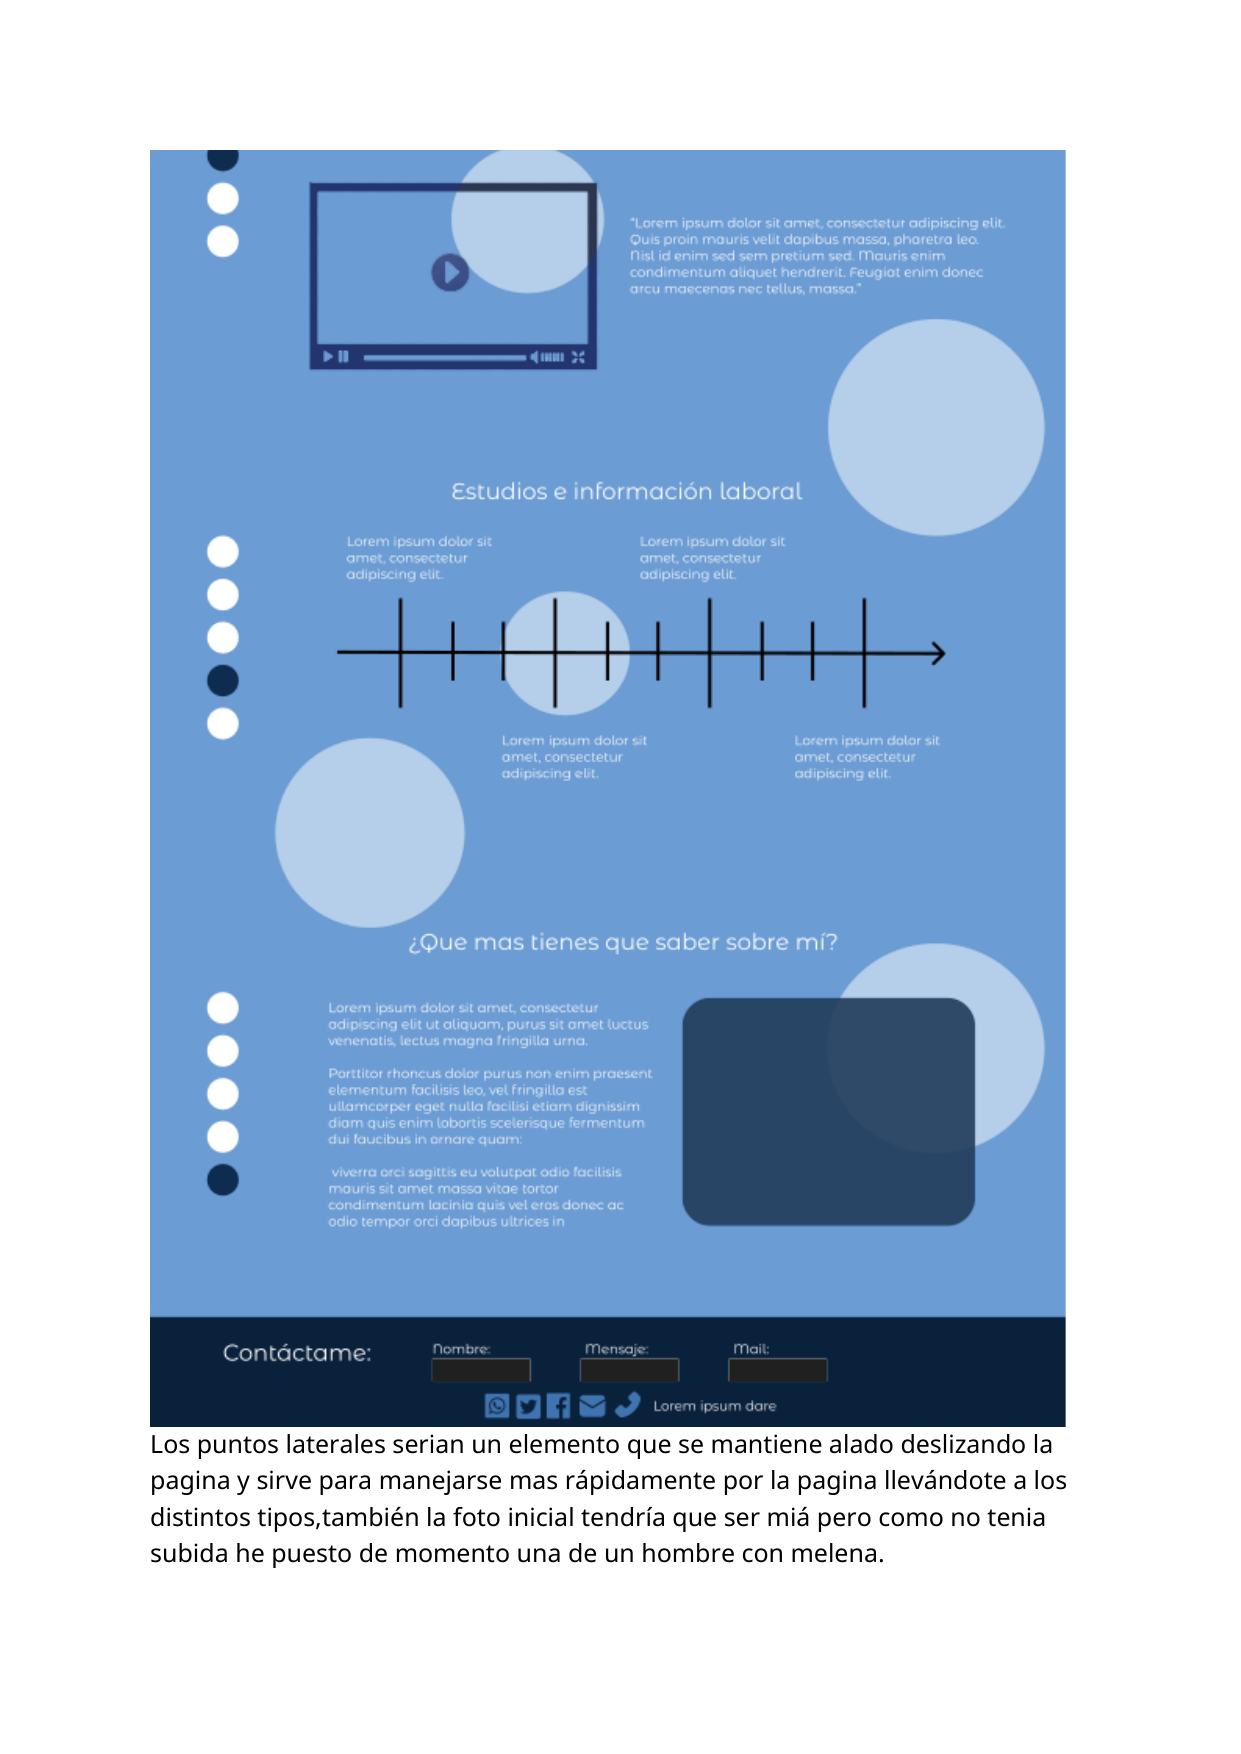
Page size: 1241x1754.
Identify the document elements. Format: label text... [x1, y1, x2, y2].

text Los puntos laterales serian un elemento que se mantiene alado deslizando la pagina y sirve para manejarse mas rápidamente por la pagina llevándote a los distintos tipos,también la foto inicial tendría que ser miá pero como no tenia subida he puesto de momento una de un hombre con melena. [150, 150, 1090, 1570]
picture [150, 150, 1066, 1427]
